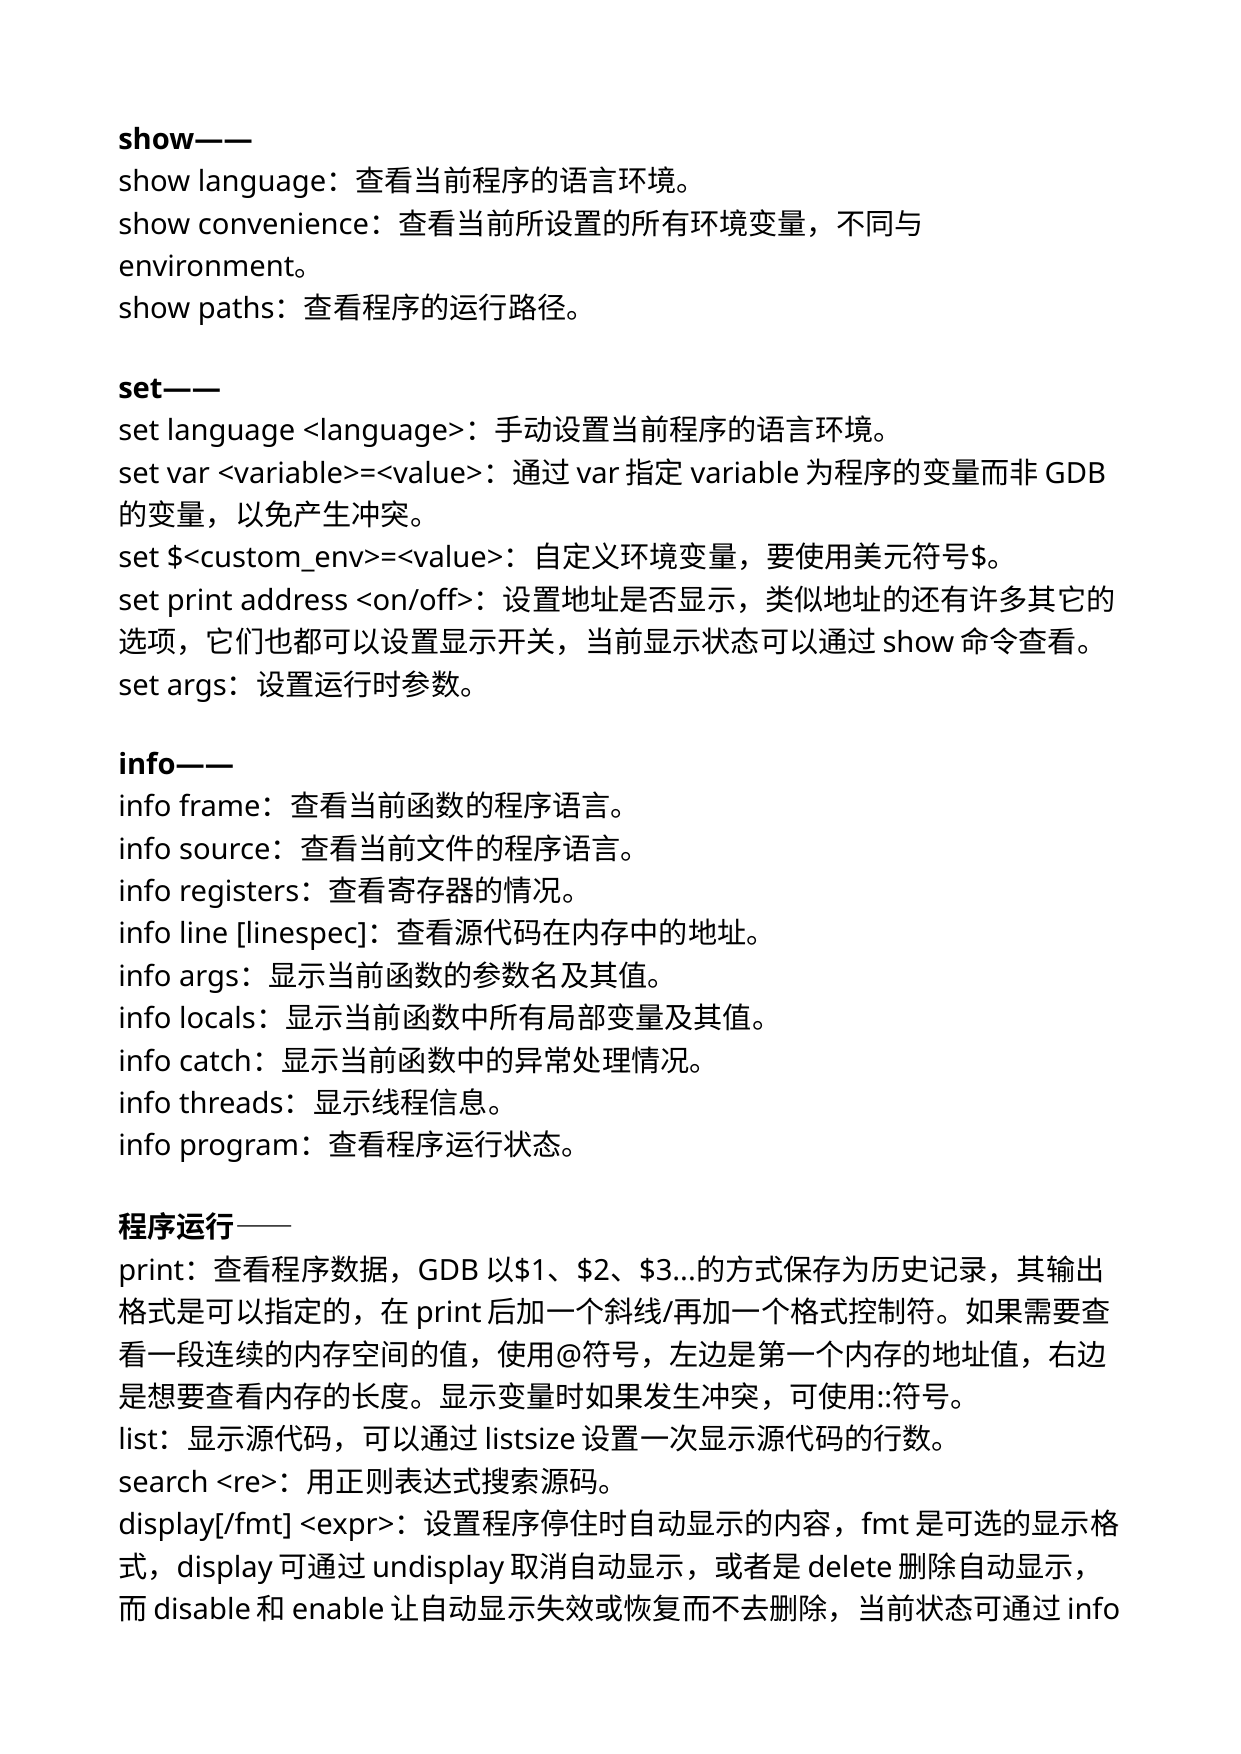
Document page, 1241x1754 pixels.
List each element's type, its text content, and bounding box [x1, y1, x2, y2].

text info program：查看程序运行状态。 [118, 1122, 1122, 1164]
text show language：查看当前程序的语言环境。 [118, 158, 1122, 200]
text set args：设置运行时参数。 [118, 661, 1122, 703]
text set print address <on/off>：设置地址是否显示，类似地址的还有许多其它的选项，它们也都可以设置显示开关，当前显示状态可以通过show命令查看。 [118, 576, 1122, 661]
text info line [linespec]：查看源代码在内存中的地址。 [118, 910, 1122, 952]
text info args：显示当前函数的参数名及其值。 [118, 952, 1122, 995]
text info locals：显示当前函数中所有局部变量及其值。 [118, 995, 1122, 1037]
text set $<custom_env>=<value>：自定义环境变量，要使用美元符号$。 [118, 534, 1122, 576]
text set language <language>：手动设置当前程序的语言环境。 [118, 407, 1122, 449]
text show paths：查看程序的运行路径。 [118, 285, 1122, 327]
text show convenience：查看当前所设置的所有环境变量，不同与environment。 [118, 200, 1122, 285]
text info—— [118, 743, 1122, 783]
text search <re>：用正则表达式搜索源码。 [118, 1458, 1122, 1501]
text info frame：查看当前函数的程序语言。 [118, 783, 1122, 825]
text print：查看程序数据，GDB以$1、$2、$3...的方式保存为历史记录，其输出格式是可以指定的，在print后加一个斜线/再加一个格式控制符。如果需要查看一段连续的内存空间的值，使用@符号，左边是第一个内存的地址值，右边是想要查看内存的长度。显示变量时如果发生冲突，可使用::符号。 [118, 1246, 1122, 1416]
text list：显示源代码，可以通过listsize设置一次显示源代码的行数。 [118, 1416, 1122, 1458]
text set var <variable>=<value>：通过var指定 variable为程序的变量而非GDB的变量，以免产生冲突。 [118, 449, 1122, 534]
text info threads：显示线程信息。 [118, 1079, 1122, 1122]
text set—— [118, 367, 1122, 407]
text display[/fmt] <expr>：设置程序停住时自动显示的内容，fmt是可选的显示格式，display可通过undisplay取消自动显示，或者是delete删除自动显示，而disable和enable让自动显示失效或恢复而不去删除，当前状态可通过info [118, 1501, 1122, 1628]
text show—— [118, 118, 1122, 158]
text info catch：显示当前函数中的异常处理情况。 [118, 1037, 1122, 1079]
text 程序运行—— [118, 1204, 1122, 1246]
text info registers：查看寄存器的情况。 [118, 868, 1122, 910]
text info source：查看当前文件的程序语言。 [118, 825, 1122, 868]
